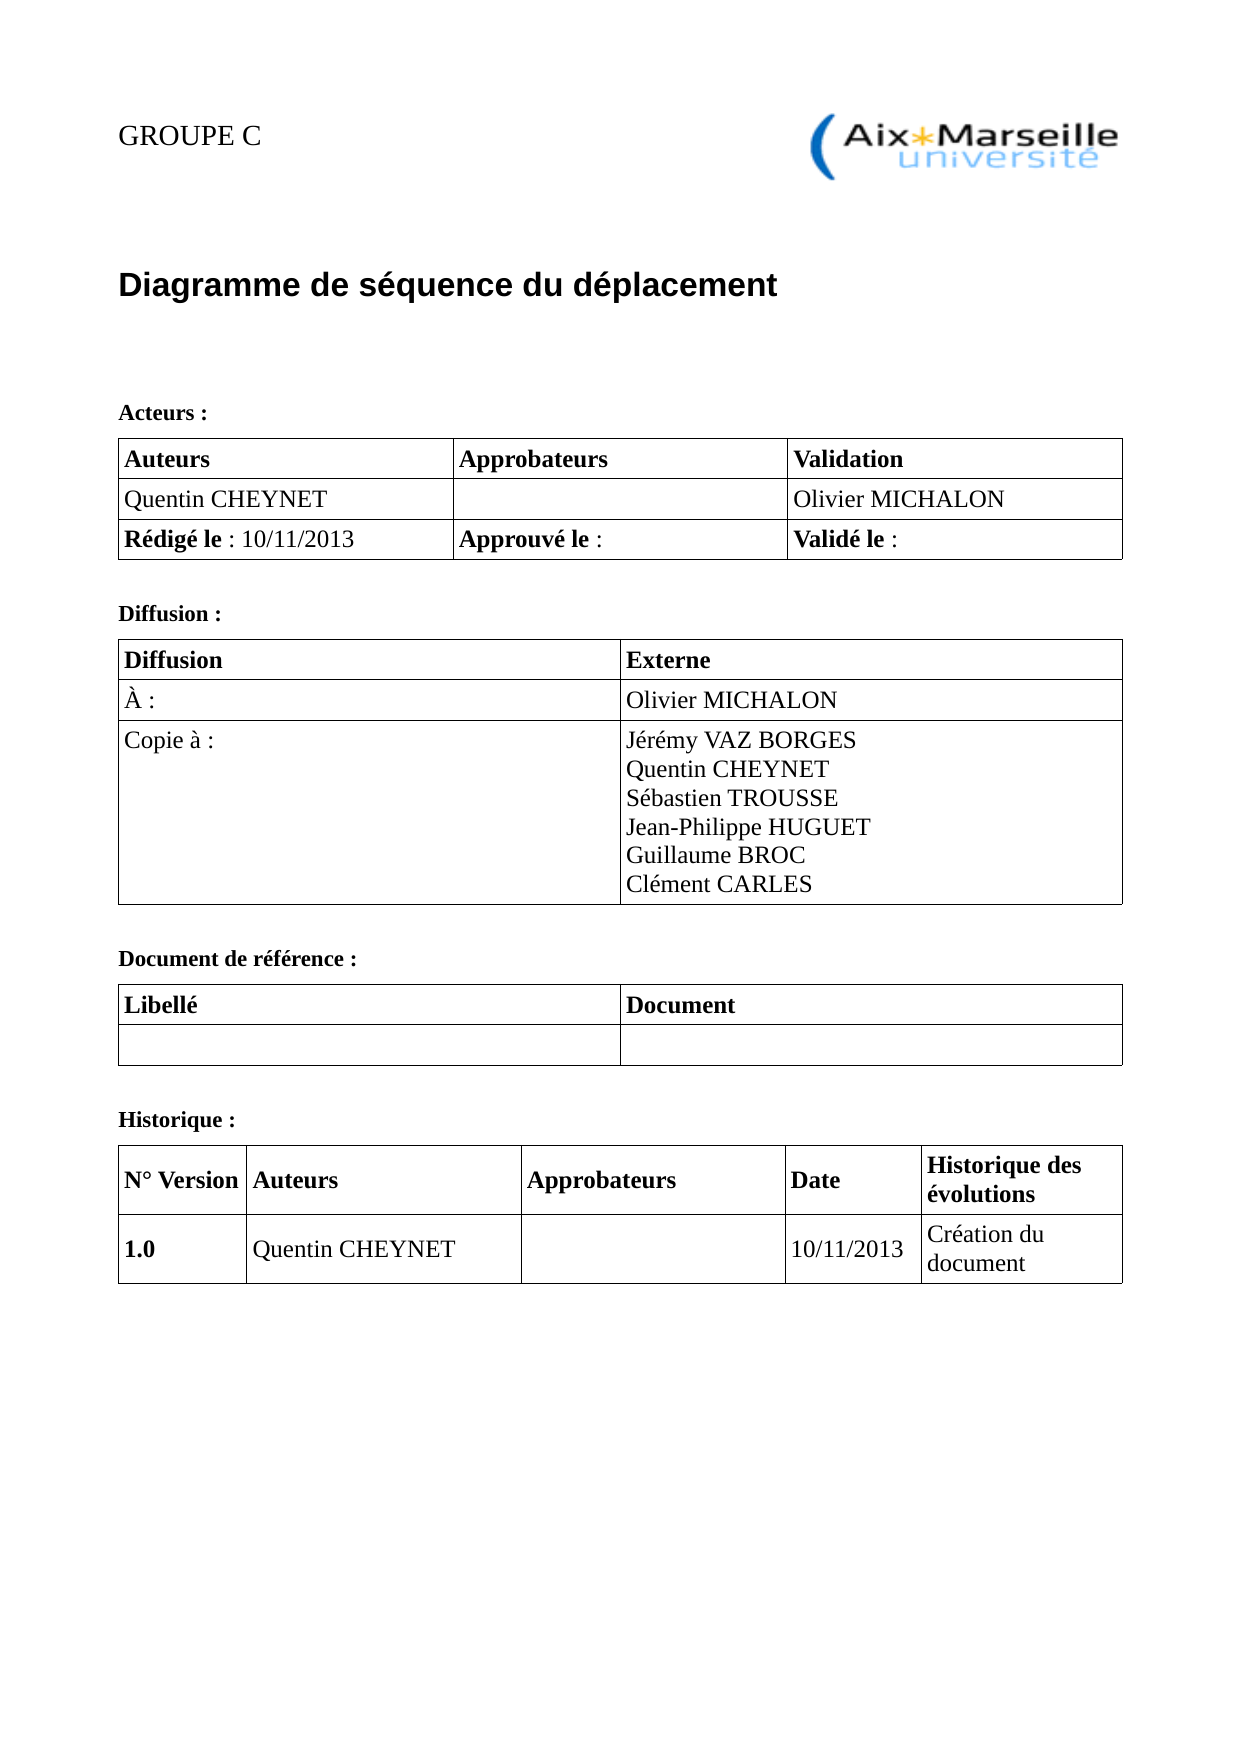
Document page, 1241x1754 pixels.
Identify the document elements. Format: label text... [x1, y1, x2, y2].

text Acteurs : [118, 399, 1122, 425]
table_cell Quentin CHEYNET [247, 1215, 521, 1283]
table_cell Approuvé le : [454, 520, 787, 559]
table_header Externe [621, 640, 1122, 679]
table_cell Rédigé le : 10/11/2013 [119, 520, 453, 559]
table_cell [522, 1215, 785, 1283]
table_cell [454, 479, 787, 518]
table_header Diffusion [119, 640, 620, 679]
table_cell 10/11/2013 [786, 1215, 921, 1283]
table_header Auteurs [119, 439, 453, 478]
table_cell Quentin CHEYNET [119, 479, 453, 518]
table_cell Olivier MICHALON [788, 479, 1122, 518]
table_cell 1.0 [119, 1215, 246, 1283]
table_header Approbateurs [522, 1146, 785, 1214]
subtitle Diagramme de séquence du déplacement [118, 265, 1122, 304]
table_header Auteurs [247, 1146, 521, 1214]
text Diffusion : [118, 600, 1122, 626]
table_cell Validé le : [788, 520, 1122, 559]
text GROUPE C [118, 118, 802, 152]
table_header Libellé [119, 985, 620, 1024]
table_header Approbateurs [454, 439, 787, 478]
text Document de référence : [118, 945, 1122, 971]
table_cell Jérémy VAZ BORGES Quentin CHEYNET Sébastien TROUSSE Jean-Philippe HUGUET Guillaume BROC Clément CARLES [621, 721, 1122, 904]
table_cell Copie à : [119, 721, 620, 904]
table_header Date [786, 1146, 921, 1214]
table_header Document [621, 985, 1122, 1024]
table_header Validation [788, 439, 1122, 478]
table_header N° Version [119, 1146, 246, 1214]
table_cell À : [119, 680, 620, 719]
table_cell [621, 1025, 1122, 1064]
text Historique : [118, 1106, 1122, 1132]
table_cell [119, 1025, 620, 1064]
table_header Historique des évolutions [922, 1146, 1122, 1214]
table_cell Création du document [922, 1215, 1122, 1283]
table_cell Olivier MICHALON [621, 680, 1122, 719]
